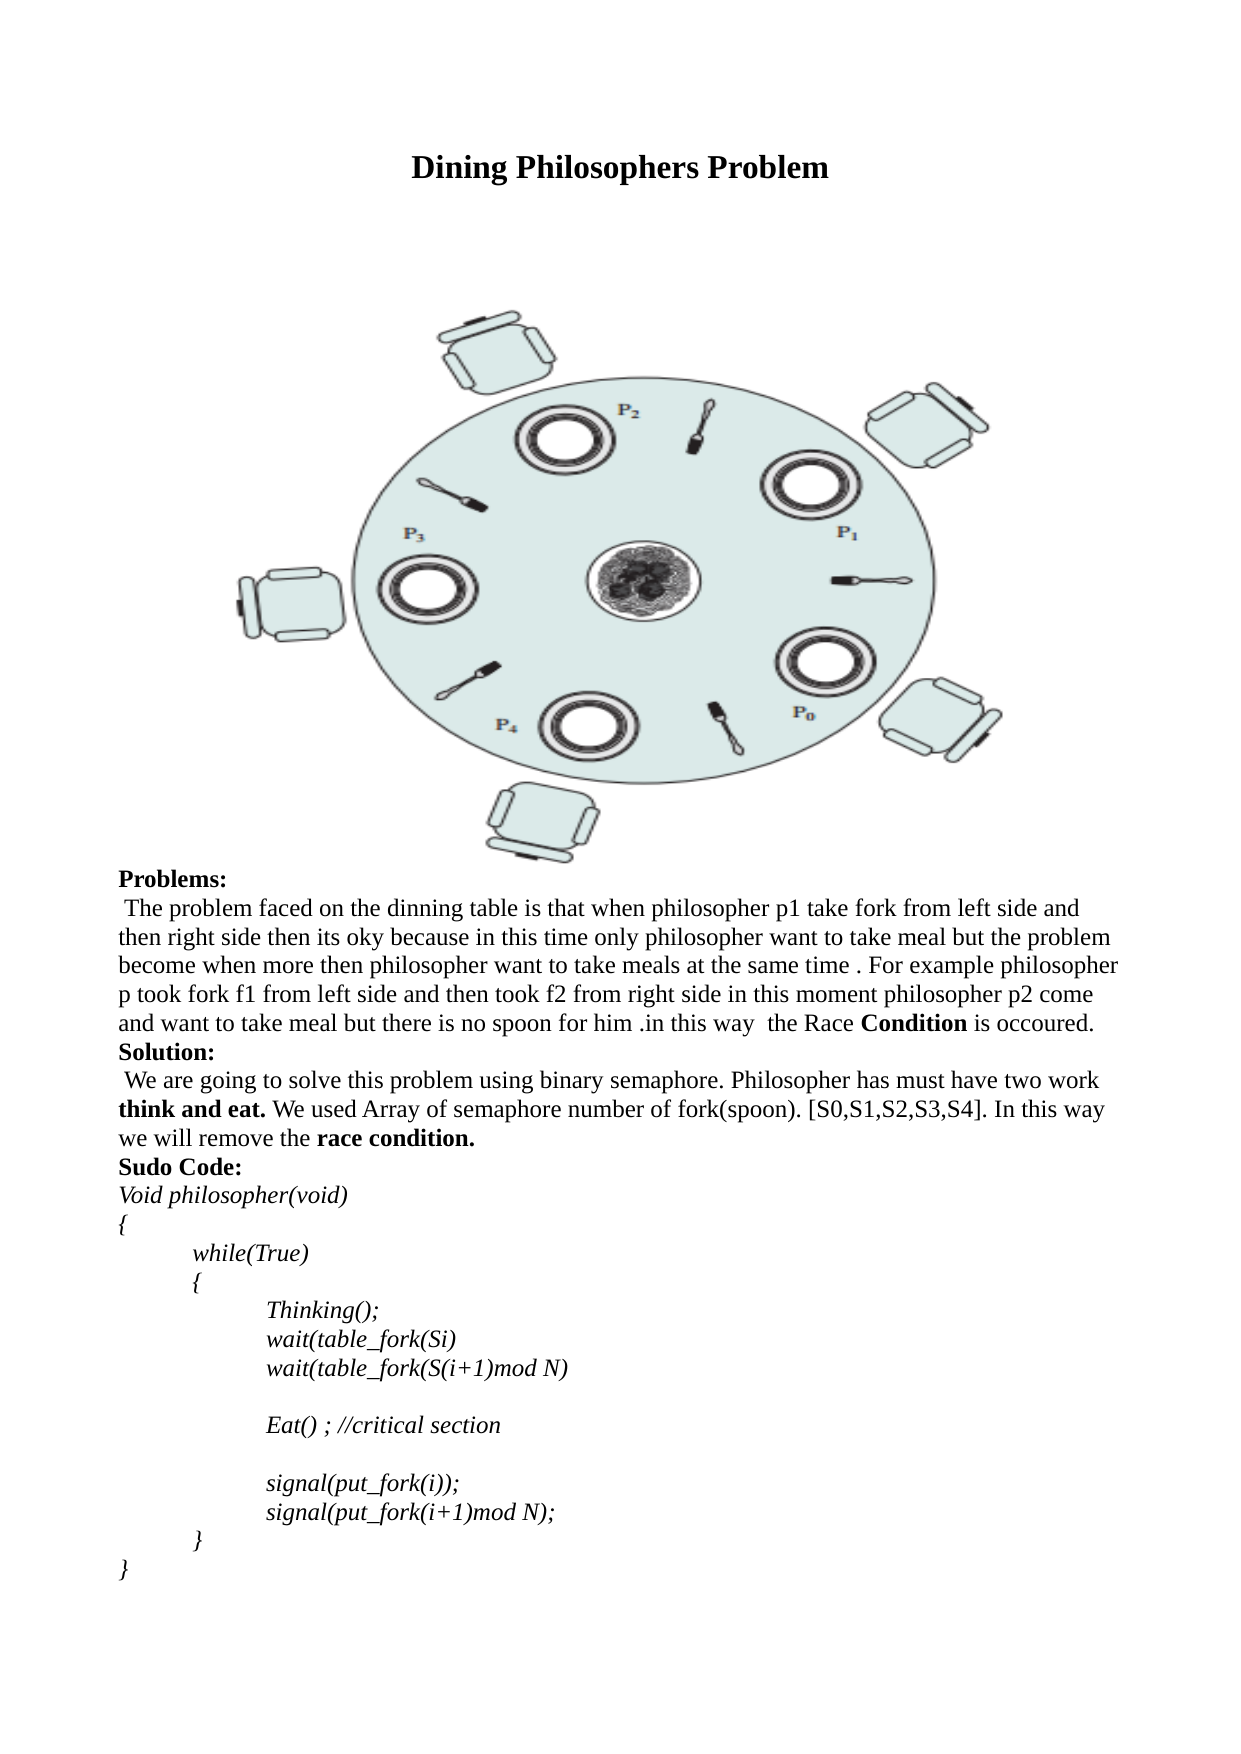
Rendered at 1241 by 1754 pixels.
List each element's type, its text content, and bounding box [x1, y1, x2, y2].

text The problem faced on the dinning table is that when philosopher p1 take fork from left side and then right side then its oky because in this time only philosopher want to take meal but the problem become when more then philosopher want to take meals at the same time . For example philosopher p took fork f1 from left side and then took f2 from right side in this moment philosopher p2 come and want to take meal but there is no spoon for him .in this way the Race Condition is occoured. [118, 893, 1122, 1037]
text Eat() ; //critical section [118, 1411, 1122, 1439]
text signal(put_fork(i)); [118, 1468, 1122, 1497]
text think and eat. We used Array of semaphore number of fork(spoon). [S0,S1,S2,S3,S4]. In this way we will remove the race condition. [118, 1094, 1122, 1152]
text Solution: [118, 1037, 1122, 1066]
text Dining Philosophers Problem [118, 147, 1122, 185]
text signal(put_fork(i+1)mod N); [118, 1497, 1122, 1526]
text Thinking(); [118, 1296, 1122, 1324]
text { [118, 1209, 1122, 1238]
text } [118, 1554, 1122, 1583]
text Void philosopher(void) [118, 1181, 1122, 1209]
text Problems: [118, 291, 1122, 893]
text wait(table_fork(Si) [118, 1324, 1122, 1353]
text We are going to solve this problem using binary semaphore. Philosopher has must have two work [118, 1066, 1122, 1094]
text } [118, 1526, 1122, 1554]
text { [118, 1267, 1122, 1296]
text wait(table_fork(S(i+1)mod N) [118, 1353, 1122, 1382]
text while(True) [118, 1238, 1122, 1267]
picture [190, 290, 1050, 865]
text Sudo Code: [118, 1152, 1122, 1181]
